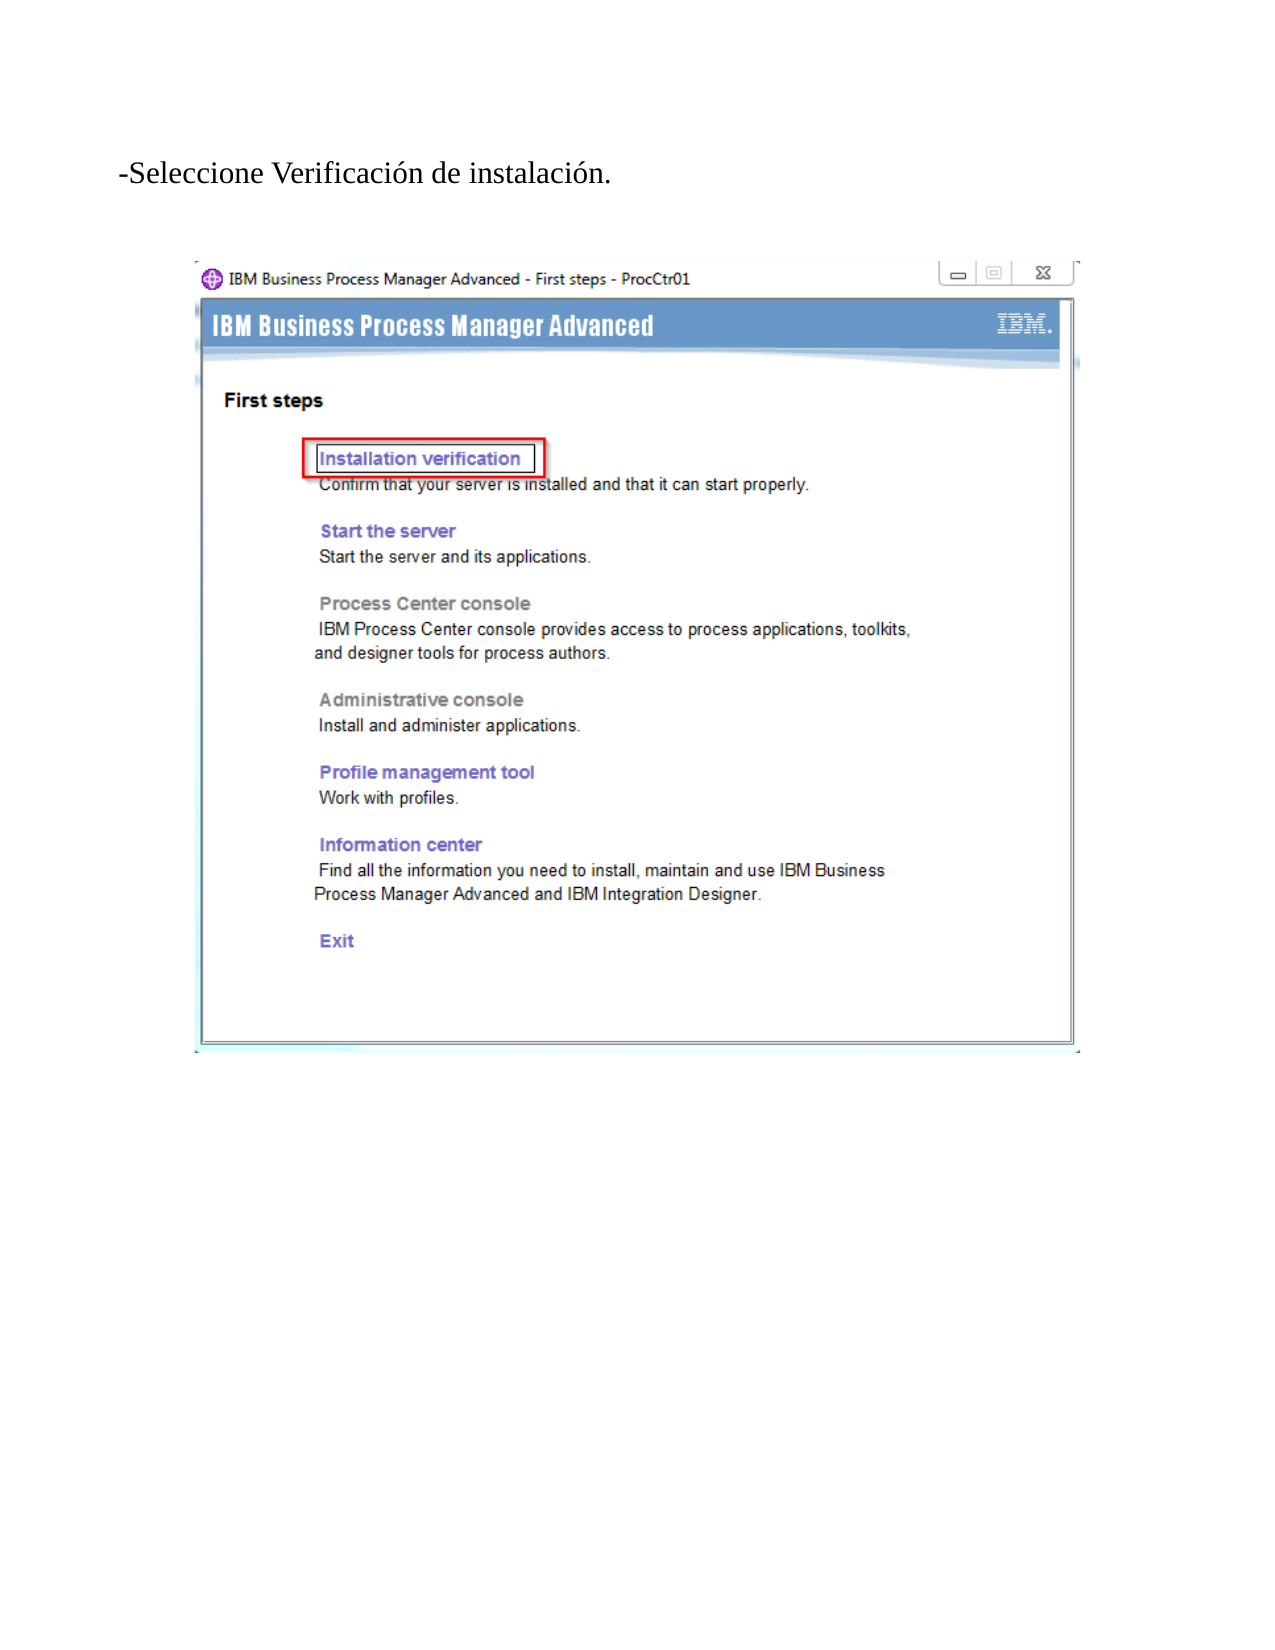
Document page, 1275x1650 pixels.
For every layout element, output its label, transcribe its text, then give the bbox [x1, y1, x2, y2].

text -Seleccione Verificación de instalación. [118, 154, 1157, 190]
picture [194, 261, 1081, 1053]
